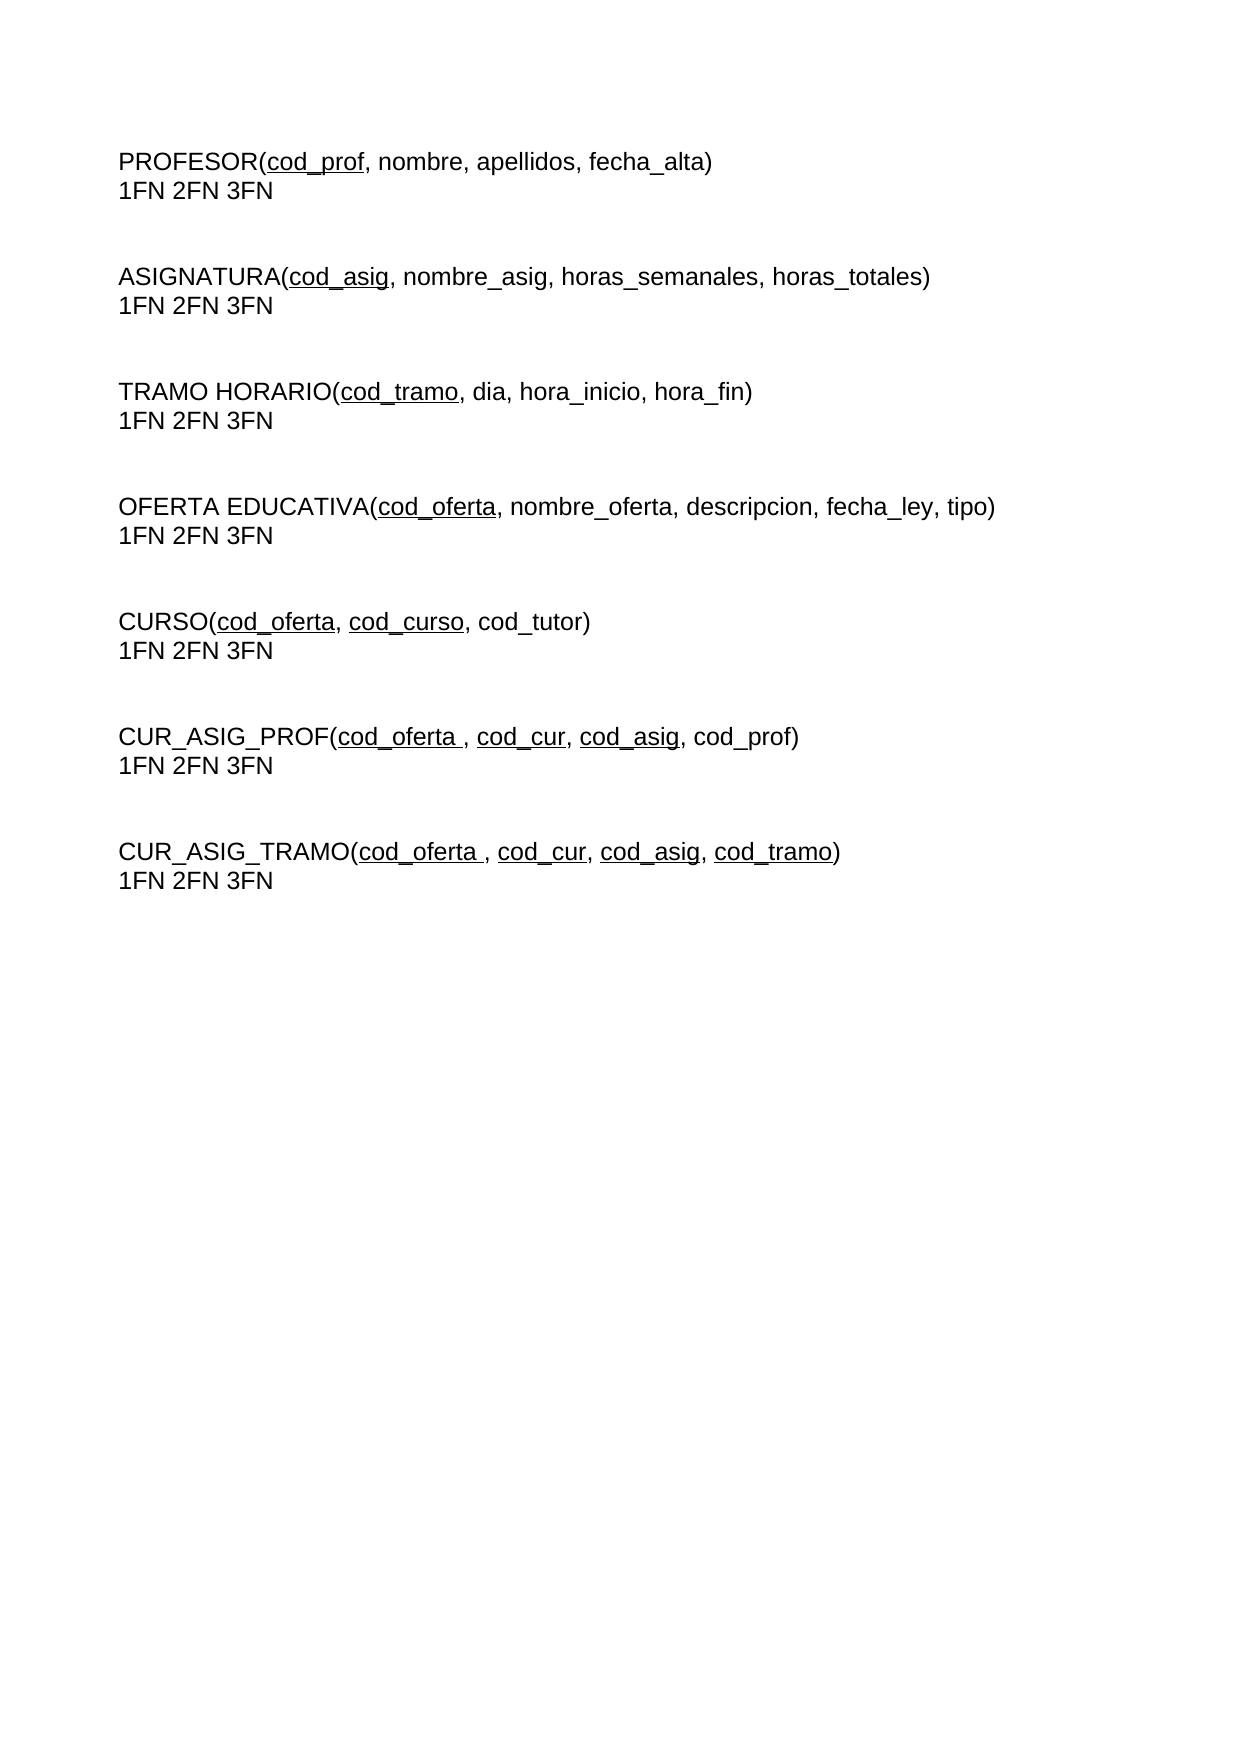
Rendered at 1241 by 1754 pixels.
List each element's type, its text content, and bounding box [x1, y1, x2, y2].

text 1FN 2FN 3FN [118, 521, 1122, 549]
text TRAMO HORARIO(cod_tramo, dia, hora_inicio, hora_fin) [118, 377, 1122, 406]
text 1FN 2FN 3FN [118, 751, 1122, 779]
text CUR_ASIG_TRAMO(cod_oferta , cod_cur, cod_asig, cod_tramo) [118, 837, 1122, 866]
text 1FN 2FN 3FN [118, 406, 1122, 434]
text PROFESOR(cod_prof, nombre, apellidos, fecha_alta) [118, 147, 1122, 176]
text CURSO(cod_oferta, cod_curso, cod_tutor) [118, 607, 1122, 636]
text OFERTA EDUCATIVA(cod_oferta, nombre_oferta, descripcion, fecha_ley, tipo) [118, 492, 1122, 521]
text 1FN 2FN 3FN [118, 636, 1122, 664]
text 1FN 2FN 3FN [118, 291, 1122, 319]
text 1FN 2FN 3FN [118, 866, 1122, 894]
text 1FN 2FN 3FN [118, 176, 1122, 204]
text ASIGNATURA(cod_asig, nombre_asig, horas_semanales, horas_totales) [118, 262, 1122, 291]
text CUR_ASIG_PROF(cod_oferta , cod_cur, cod_asig, cod_prof) [118, 722, 1122, 751]
